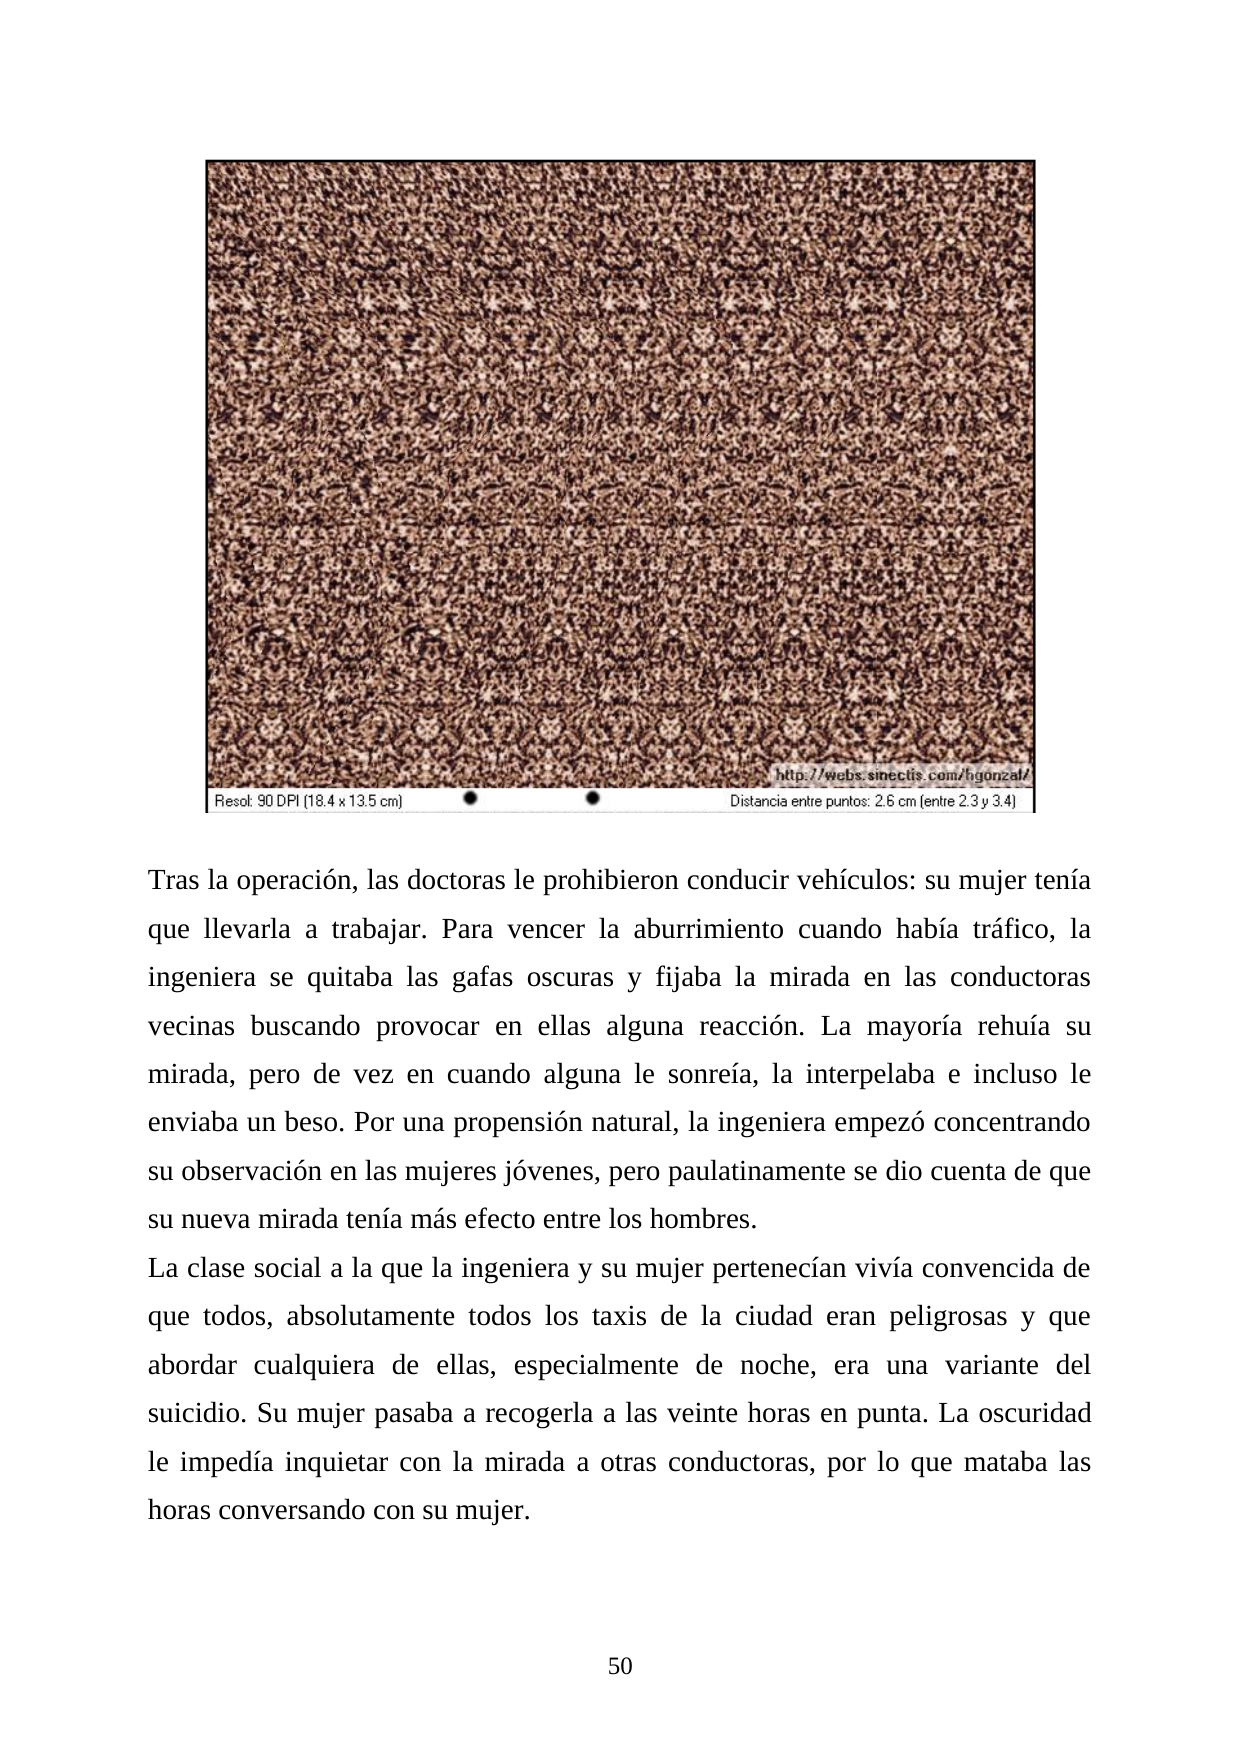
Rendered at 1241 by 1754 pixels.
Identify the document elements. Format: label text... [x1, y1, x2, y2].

picture [203, 156, 1037, 813]
text Tras la operación, las doctoras le prohibieron conducir vehículos: su mujer tenía que llevarla a trabajar. Para vencer la aburrimiento cuando había tráfico, la ingeniera se quitaba las gafas oscuras y fijaba la mirada en las conductoras vecinas buscando provocar en ellas alguna reacción. La mayoría rehuía su mirada, pero de vez en cuando alguna le sonreía, la interpelaba e incluso le enviaba un beso. Por una propensión natural, la ingeniera empezó concentrando su observación en las mujeres jóvenes, pero paulatinamente se dio cuenta de que su nueva mirada tenía más efecto entre los hombres. [148, 864, 1092, 1235]
text La clase social a la que la ingeniera y su mujer pertenecían vivía convencida de que todos, absolutamente todos los taxis de la ciudad eran peligrosas y que abordar cualquiera de ellas, especialmente de noche, era una variante del suicidio. Su mujer pasaba a recogerla a las veinte horas en punta. La oscuridad le impedía inquietar con la mirada a otras conductoras, por lo que mataba las horas conversando con su mujer. [148, 1251, 1092, 1526]
